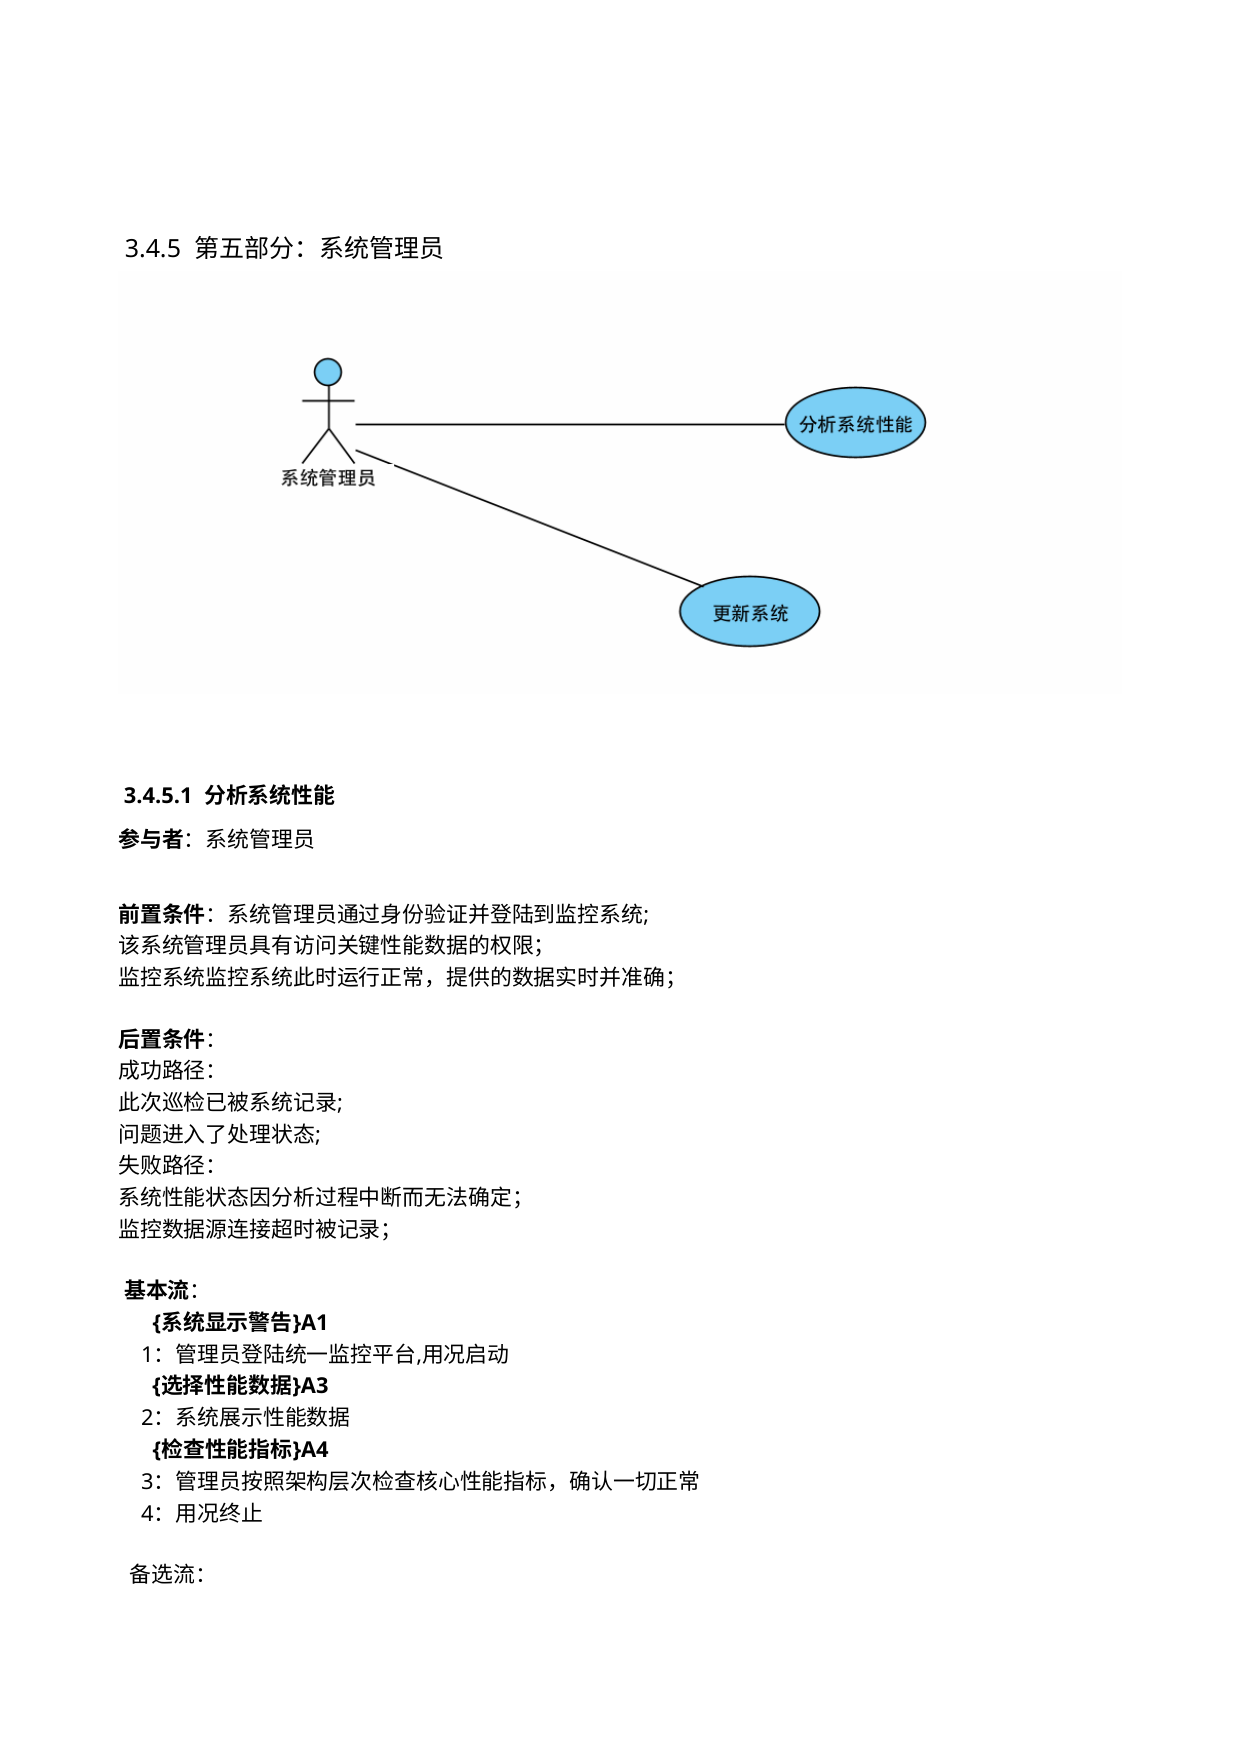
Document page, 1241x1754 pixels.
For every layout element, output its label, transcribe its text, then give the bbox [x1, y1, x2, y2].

text 失败路径： [118, 1148, 1122, 1180]
picture [118, 271, 1123, 694]
text 此次巡检已被系统记录; [118, 1085, 1122, 1117]
subtitle 第五部分：系统管理员 [118, 228, 1122, 264]
text 前置条件：系统管理员通过身份验证并登陆到监控系统; [118, 897, 1122, 928]
text 后置条件： [118, 1022, 1122, 1053]
text 1：管理员登陆统一监控平台,用况启动 [118, 1337, 1122, 1368]
subtitle 分析系统性能 [118, 778, 1122, 810]
text 基本流： [118, 1273, 1122, 1305]
text 监控数据源连接超时被记录； [118, 1212, 1122, 1243]
text 监控系统监控系统此时运行正常，提供的数据实时并准确； [118, 960, 1122, 992]
text 3：管理员按照架构层次检查核心性能指标，确认一切正常 [118, 1464, 1122, 1496]
text 4：用况终止 [118, 1496, 1122, 1527]
text 成功路径： [118, 1053, 1122, 1085]
text {系统显示警告}A1 [118, 1305, 1122, 1337]
text 2：系统展示性能数据 [118, 1400, 1122, 1432]
text {选择性能数据}A3 [118, 1368, 1122, 1400]
text 该系统管理员具有访问关键性能数据的权限； [118, 928, 1122, 960]
text {检查性能指标}A4 [118, 1432, 1122, 1464]
text 系统性能状态因分析过程中断而无法确定； [118, 1180, 1122, 1212]
text 问题进入了处理状态; [118, 1117, 1122, 1148]
text 参与者：系统管理员 [118, 822, 1122, 854]
text 备选流： [118, 1557, 1122, 1589]
